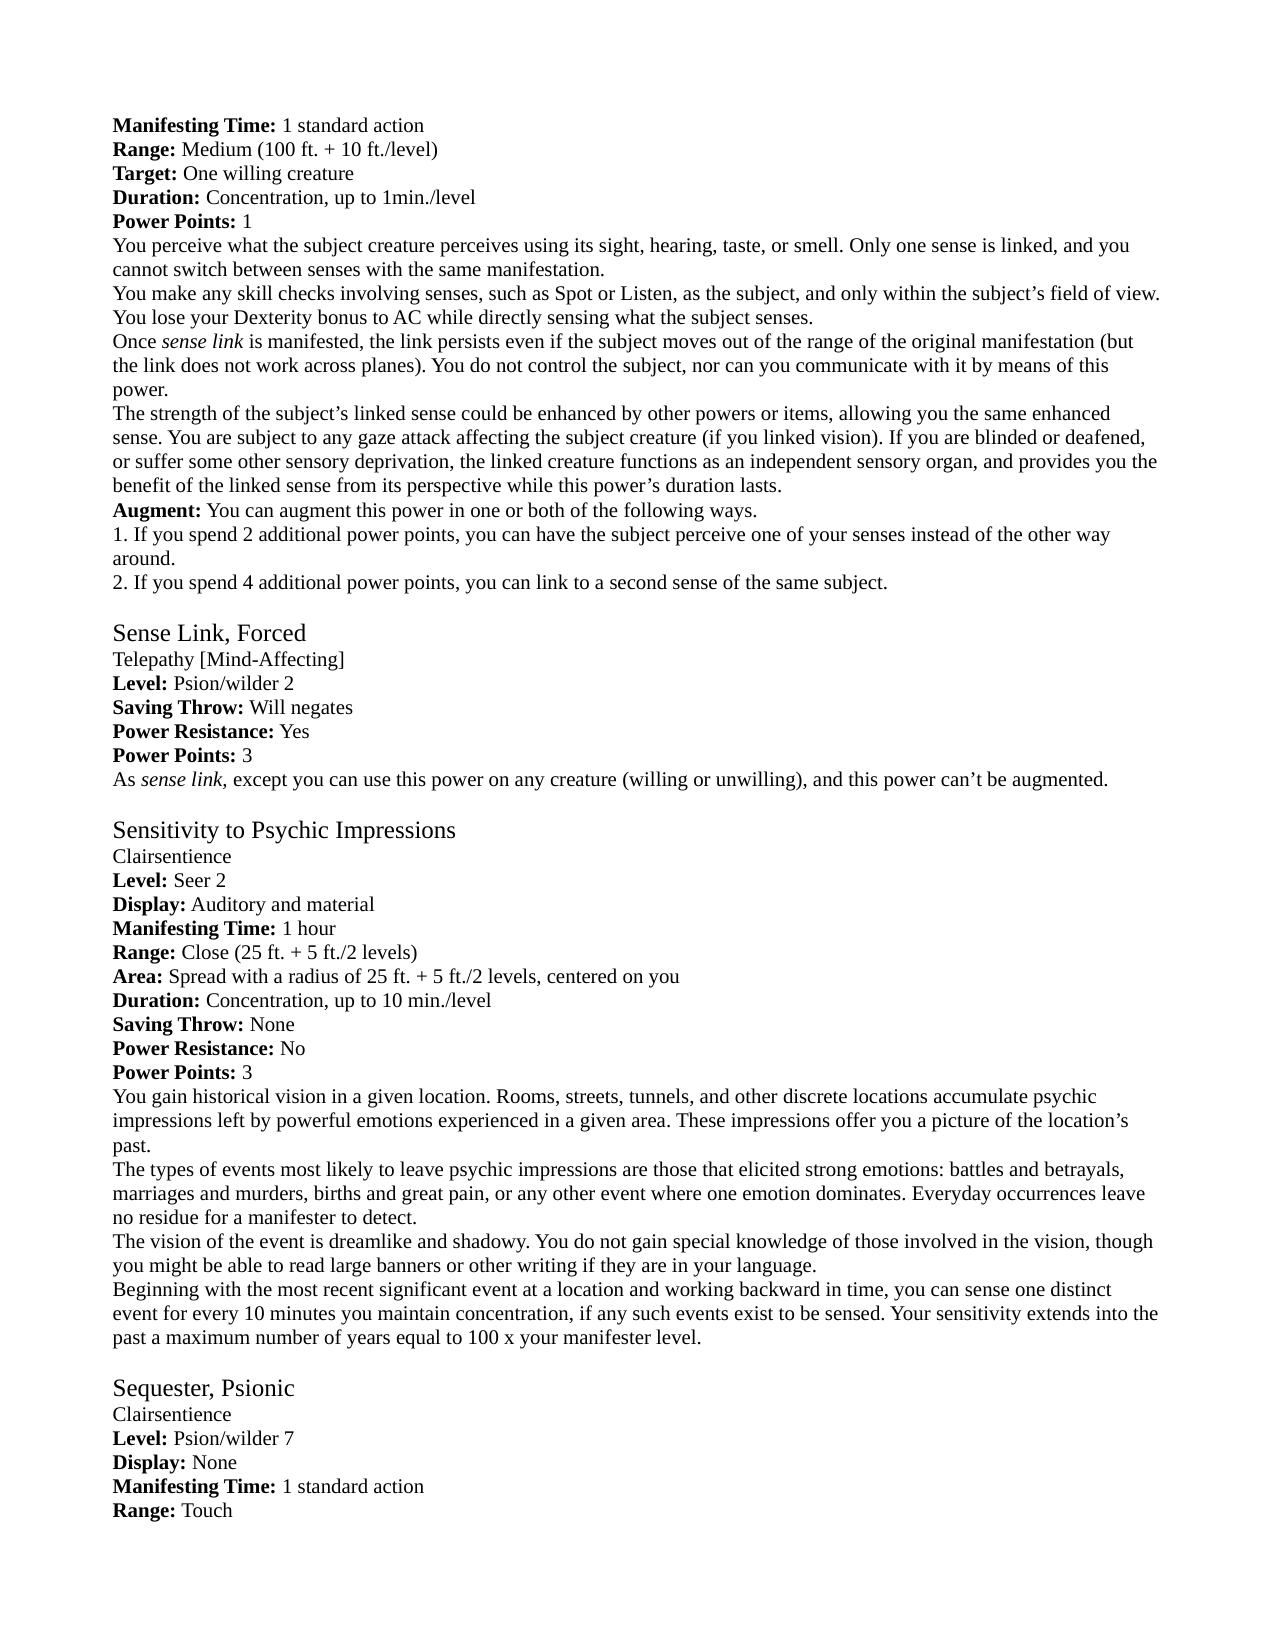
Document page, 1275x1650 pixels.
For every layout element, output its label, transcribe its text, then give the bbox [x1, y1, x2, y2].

text Manifesting Time: 1 standard action [112, 1474, 1162, 1498]
text Range: Close (25 ft. + 5 ft./2 levels) [112, 940, 1162, 964]
subtitle Sense Link, Forced [112, 618, 1162, 647]
text You make any skill checks involving senses, such as Spot or Listen, as the subject, and only within the subject’s field of view. You lose your Dexterity bonus to AC while directly sensing what the subject senses. [112, 281, 1162, 329]
text Level: Psion/wilder 2 [112, 671, 1162, 695]
text Beginning with the most recent significant event at a location and working backward in time, you can sense one distinct event for every 10 minutes you maintain concentration, if any such events exist to be sensed. Your sensitivity extends into the past a maximum number of years equal to 100 x your manifester level. [112, 1277, 1162, 1349]
text Target: One willing creature [112, 161, 1162, 185]
text Power Points: 1 [112, 209, 1162, 233]
text Clairsentience [112, 844, 1162, 868]
text Power Resistance: No [112, 1036, 1162, 1060]
text Manifesting Time: 1 hour [112, 916, 1162, 940]
text Manifesting Time: 1 standard action [112, 112, 1162, 137]
text Level: Seer 2 [112, 868, 1162, 892]
subtitle Sequester, Psionic [112, 1373, 1162, 1402]
text You perceive what the subject creature perceives using its sight, hearing, taste, or smell. Only one sense is linked, and you cannot switch between senses with the same manifestation. [112, 233, 1162, 281]
text The types of events most likely to leave psychic impressions are those that elicited strong emotions: battles and betrayals, marriages and murders, births and great pain, or any other event where one emotion dominates. Everyday occurrences leave no residue for a manifester to detect. [112, 1157, 1162, 1229]
text Saving Throw: Will negates [112, 695, 1162, 719]
text 1. If you spend 2 additional power points, you can have the subject perceive one of your senses instead of the other way around. [112, 522, 1162, 570]
text The vision of the event is dreamlike and shadowy. You do not gain special knowledge of those involved in the vision, though you might be able to read large banners or other writing if they are in your language. [112, 1229, 1162, 1277]
text Power Points: 3 [112, 1060, 1162, 1084]
text Augment: You can augment this power in one or both of the following ways. [112, 497, 1162, 522]
text Power Points: 3 [112, 743, 1162, 767]
subtitle Sensitivity to Psychic Impressions [112, 815, 1162, 844]
text Once sense link is manifested, the link persists even if the subject moves out of the range of the original manifestation (but the link does not work across planes). You do not control the subject, nor can you communicate with it by means of this power. [112, 329, 1162, 401]
text Duration: Concentration, up to 1min./level [112, 185, 1162, 209]
text Level: Psion/wilder 7 [112, 1426, 1162, 1450]
text Display: None [112, 1450, 1162, 1474]
text Area: Spread with a radius of 25 ft. + 5 ft./2 levels, centered on you [112, 964, 1162, 988]
text Saving Throw: None [112, 1012, 1162, 1036]
text Clairsentience [112, 1402, 1162, 1426]
text 2. If you spend 4 additional power points, you can link to a second sense of the same subject. [112, 570, 1162, 594]
text You gain historical vision in a given location. Rooms, streets, tunnels, and other discrete locations accumulate psychic impressions left by powerful emotions experienced in a given area. These impressions offer you a picture of the location’s past. [112, 1084, 1162, 1157]
text Power Resistance: Yes [112, 719, 1162, 743]
text Duration: Concentration, up to 10 min./level [112, 988, 1162, 1012]
text As sense link, except you can use this power on any creature (willing or unwilling), and this power can’t be augmented. [112, 767, 1162, 791]
text Telepathy [Mind-Affecting] [112, 647, 1162, 671]
text Range: Touch [112, 1498, 1162, 1522]
text Range: Medium (100 ft. + 10 ft./level) [112, 137, 1162, 161]
text The strength of the subject’s linked sense could be enhanced by other powers or items, allowing you the same enhanced sense. You are subject to any gaze attack affecting the subject creature (if you linked vision). If you are blinded or deafened, or suffer some other sensory deprivation, the linked creature functions as an independent sensory organ, and provides you the benefit of the linked sense from its perspective while this power’s duration lasts. [112, 401, 1162, 497]
text Display: Auditory and material [112, 892, 1162, 916]
